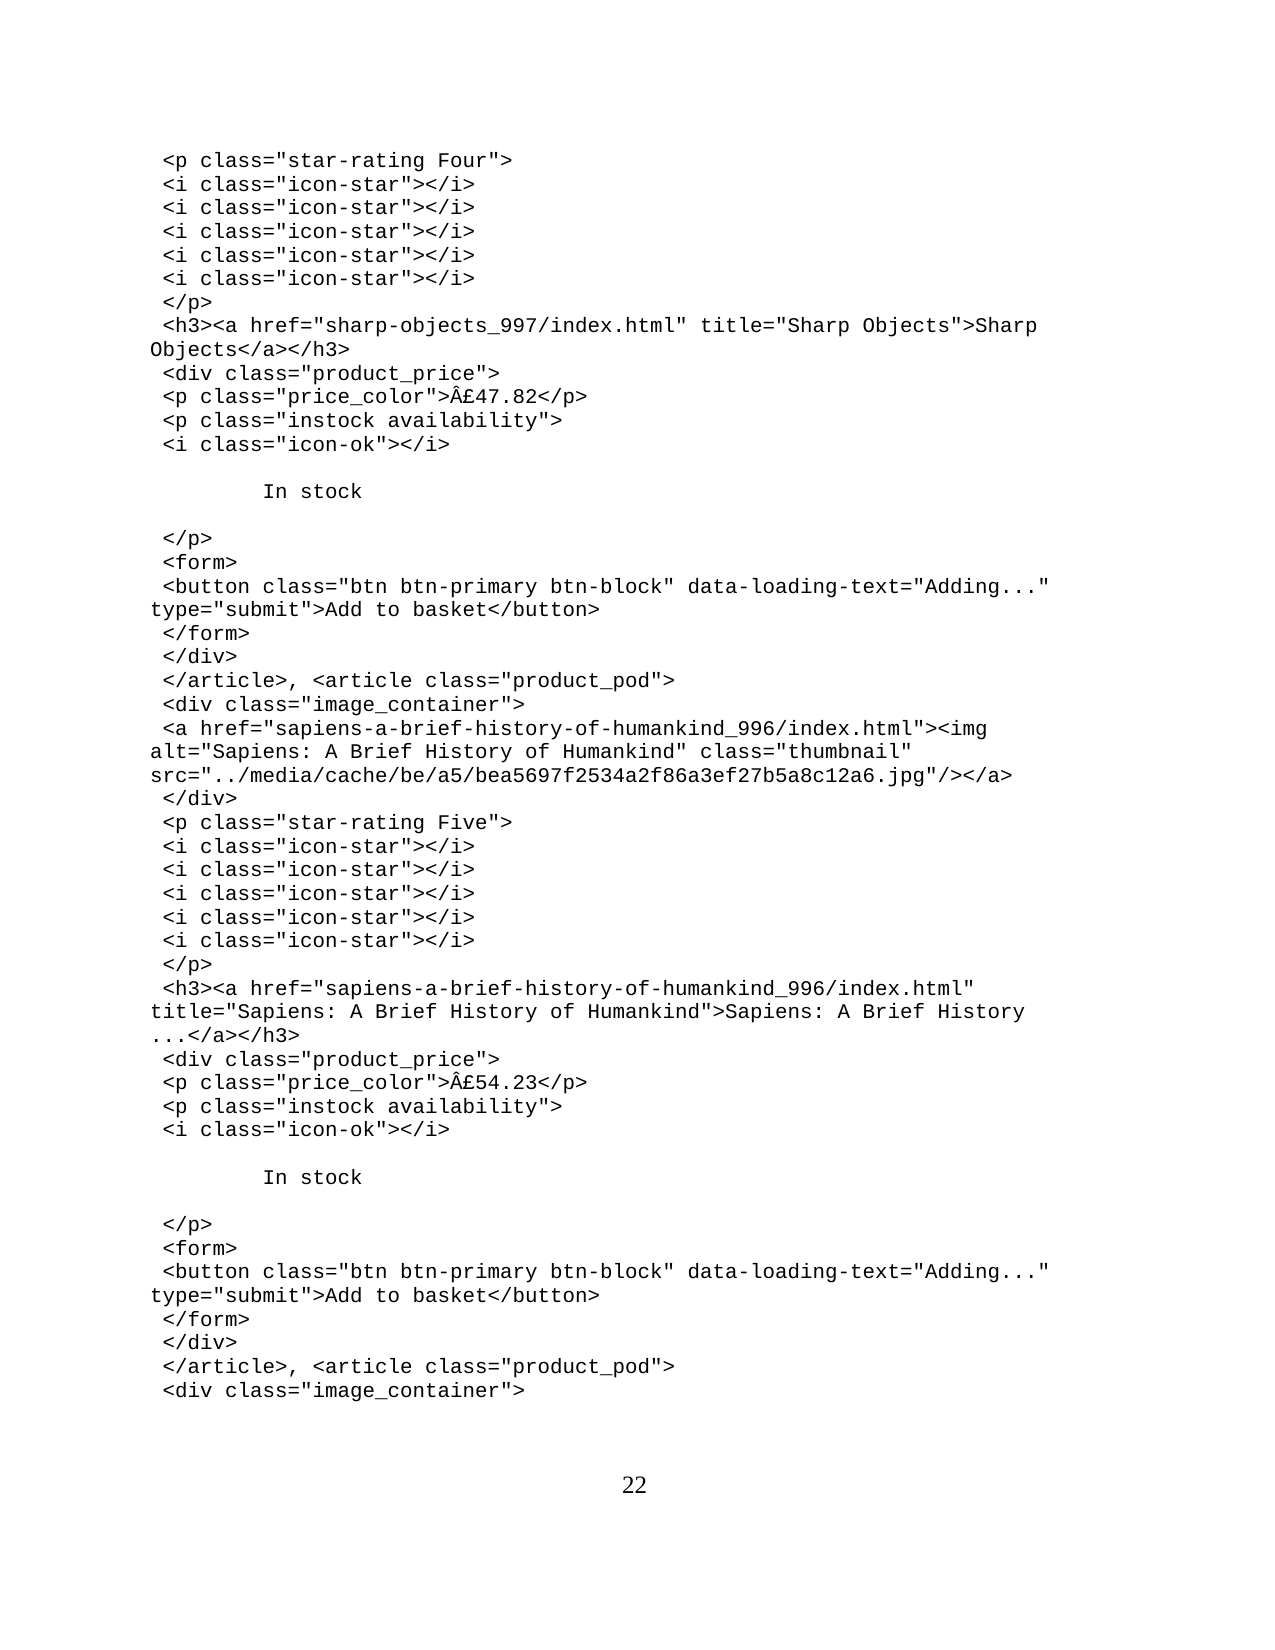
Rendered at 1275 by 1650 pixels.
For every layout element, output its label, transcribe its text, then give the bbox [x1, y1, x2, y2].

text <form> [150, 1238, 1125, 1261]
text <div class="product_price"> [150, 1048, 1125, 1072]
text </form> [150, 623, 1125, 647]
text <p class="star-rating Five"> [150, 812, 1125, 836]
text <div class="image_container"> [150, 694, 1125, 717]
text <p class="star-rating Four"> [150, 150, 1125, 174]
text <h3><a href="sharp-objects_997/index.html" title="Sharp Objects">Sharp Objects</a></h3> [150, 316, 1125, 363]
text <i class="icon-star"></i> [150, 859, 1125, 883]
text <i class="icon-star"></i> [150, 174, 1125, 197]
text <i class="icon-ok"></i> [150, 1119, 1125, 1143]
text <button class="btn btn-primary btn-block" data-loading-text="Adding..." type="submit">Add to basket</button> [150, 576, 1125, 623]
text <i class="icon-ok"></i> [150, 434, 1125, 457]
text <p class="instock availability"> [150, 1096, 1125, 1119]
text <i class="icon-star"></i> [150, 197, 1125, 221]
text <div class="image_container"> [150, 1379, 1125, 1403]
text </div> [150, 647, 1125, 670]
text In stock [150, 481, 1125, 505]
text <a href="sapiens-a-brief-history-of-humankind_996/index.html"><img alt="Sapiens: A Brief History of Humankind" class="thumbnail" src="../media/cache/be/a5/bea5697f2534a2f86a3ef27b5a8c12a6.jpg"/></a> [150, 717, 1125, 788]
text <i class="icon-star"></i> [150, 268, 1125, 292]
text </p> [150, 954, 1125, 978]
text <i class="icon-star"></i> [150, 883, 1125, 907]
text </article>, <article class="product_pod"> [150, 1356, 1125, 1379]
text <h3><a href="sapiens-a-brief-history-of-humankind_996/index.html" title="Sapiens: A Brief History of Humankind">Sapiens: A Brief History ...</a></h3> [150, 978, 1125, 1048]
text <p class="price_color">Â£54.23</p> [150, 1072, 1125, 1096]
text In stock [150, 1167, 1125, 1190]
text <div class="product_price"> [150, 363, 1125, 386]
text </p> [150, 1214, 1125, 1238]
text </article>, <article class="product_pod"> [150, 670, 1125, 694]
text <i class="icon-star"></i> [150, 836, 1125, 859]
text <i class="icon-star"></i> [150, 930, 1125, 954]
text <button class="btn btn-primary btn-block" data-loading-text="Adding..." type="submit">Add to basket</button> [150, 1261, 1125, 1309]
text </div> [150, 788, 1125, 812]
text <i class="icon-star"></i> [150, 244, 1125, 268]
text <i class="icon-star"></i> [150, 221, 1125, 244]
text </div> [150, 1332, 1125, 1356]
text <p class="instock availability"> [150, 410, 1125, 434]
text <i class="icon-star"></i> [150, 907, 1125, 930]
text <form> [150, 552, 1125, 576]
text </form> [150, 1309, 1125, 1332]
text <p class="price_color">Â£47.82</p> [150, 386, 1125, 410]
text </p> [150, 292, 1125, 316]
text </p> [150, 528, 1125, 552]
